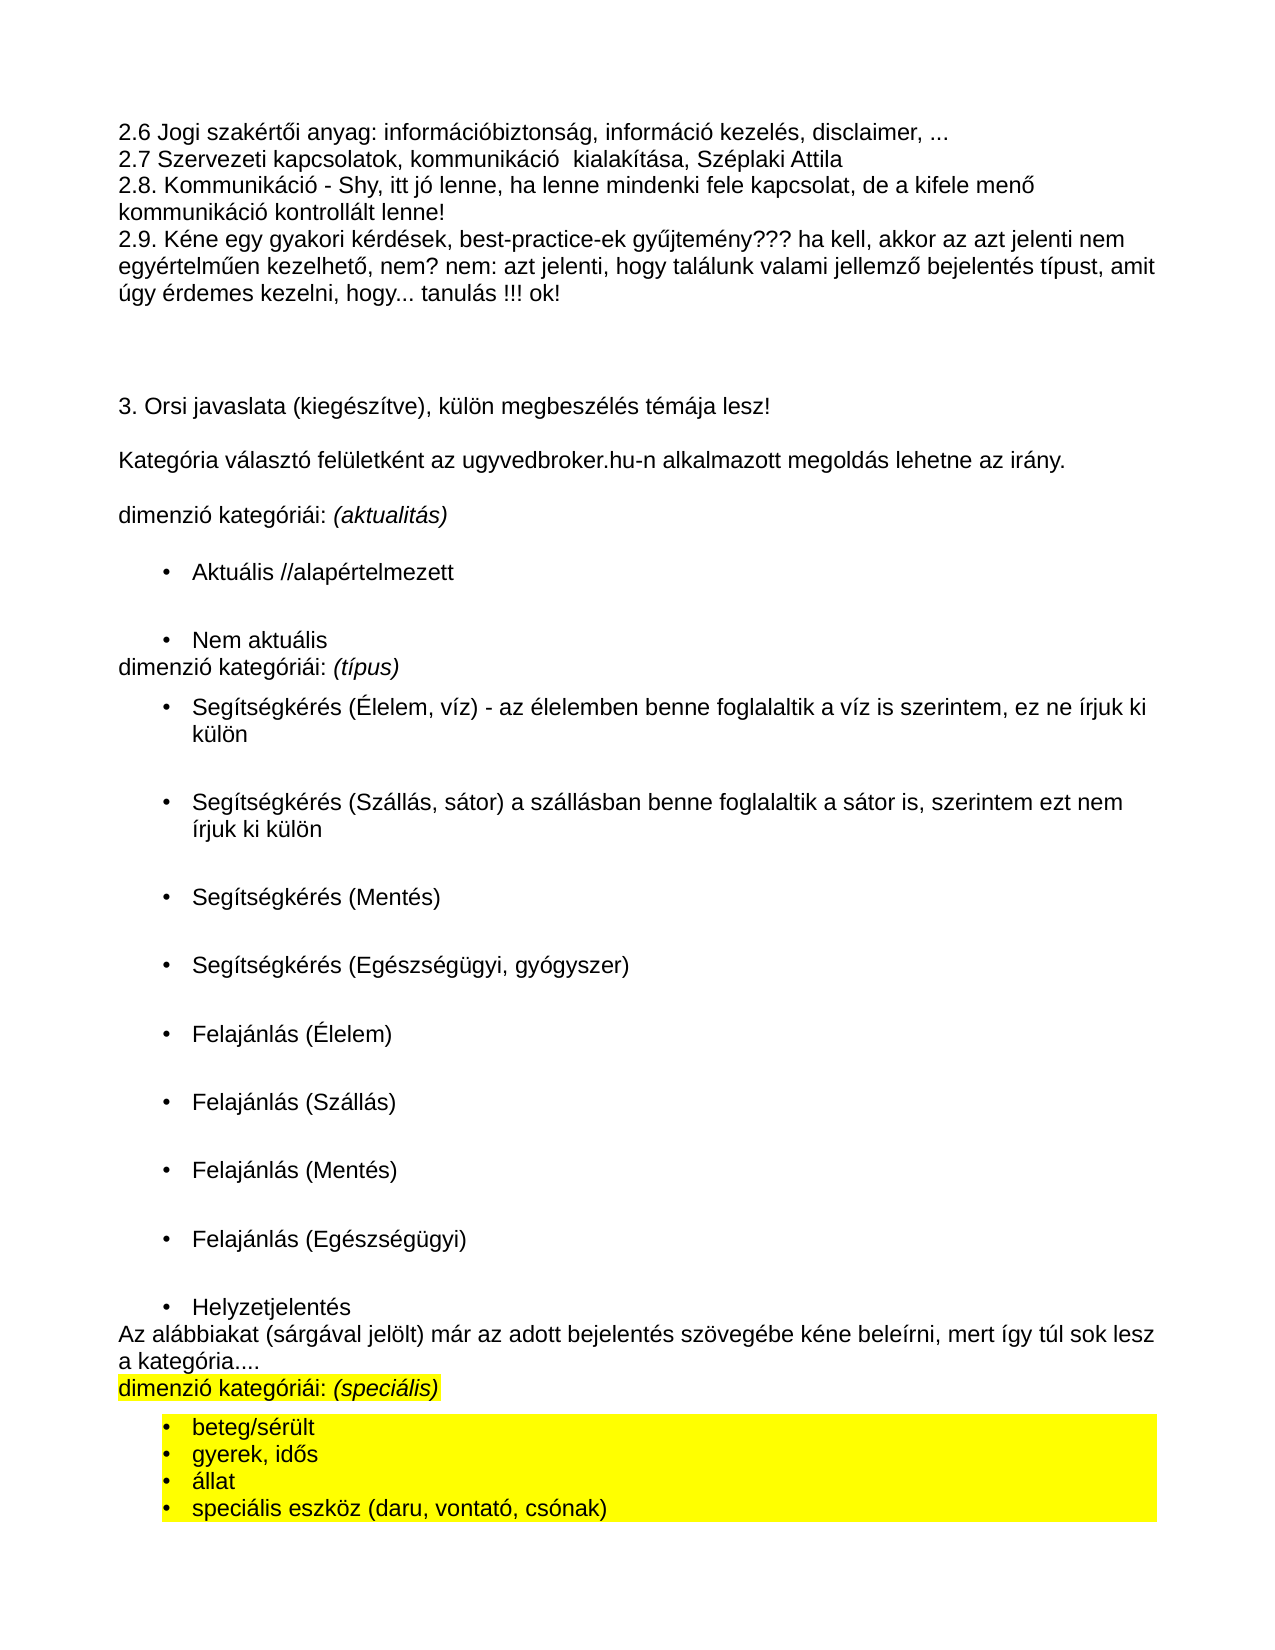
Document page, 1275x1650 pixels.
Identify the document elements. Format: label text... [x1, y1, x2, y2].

text dimenzió kategóriái: (típus) [118, 654, 1157, 681]
text Az alábbiakat (sárgával jelölt) már az adott bejelentés szövegébe kéne beleírni, mert így túl sok lesz a kategória.... dimenzió kategóriái: (speciális) [118, 1321, 1157, 1401]
list Segítségkérés (Élelem, víz) - az élelemben benne foglalaltik a víz is szerintem, ez ne írjuk ki külön [162, 693, 1157, 747]
list Nem aktuális [162, 627, 1157, 654]
list Aktuális //alapértelmezett [162, 558, 1157, 585]
list Felajánlás (Szállás) [162, 1088, 1157, 1116]
list gyerek, idős [162, 1441, 1157, 1468]
list Helyzetjelentés [162, 1293, 1157, 1321]
list Felajánlás (Élelem) [162, 1020, 1157, 1047]
list Segítségkérés (Mentés) [162, 883, 1157, 911]
list Segítségkérés (Szállás, sátor) a szállásban benne foglalaltik a sátor is, szerintem ezt nem írjuk ki külön [162, 788, 1157, 842]
list Felajánlás (Egészségügyi) [162, 1225, 1157, 1252]
list beteg/sérült [162, 1414, 1157, 1441]
list Segítségkérés (Egészségügyi, gyógyszer) [162, 952, 1157, 979]
list Felajánlás (Mentés) [162, 1157, 1157, 1184]
list speciális eszköz (daru, vontató, csónak) [162, 1495, 1157, 1522]
text 2.6 Jogi szakértői anyag: információbiztonság, információ kezelés, disclaimer, ... 2.7 Szervezeti kapcsolatok, kommunikáció kialakítása, Széplaki Attila 2.8. Kommunikáció - Shy, itt jó lenne, ha lenne mindenki fele kapcsolat, de a kifele menő kommunikáció kontrollált lenne! 2.9. Kéne egy gyakori kérdések, best-practice-ek gyűjtemény??? ha kell, akkor az azt jelenti nem egyértelműen kezelhető, nem? nem: azt jelenti, hogy találunk valami jellemző bejelentés típust, amit úgy érdemes kezelni, hogy... tanulás !!! ok! 3. Orsi javaslata (kiegészítve), külön megbeszélés témája lesz! Kategória választó felületként az ugyvedbroker.hu-n alkalmazott megoldás lehetne az irány. dimenzió kategóriái: (aktualitás) [118, 118, 1157, 529]
list állat [162, 1468, 1157, 1495]
